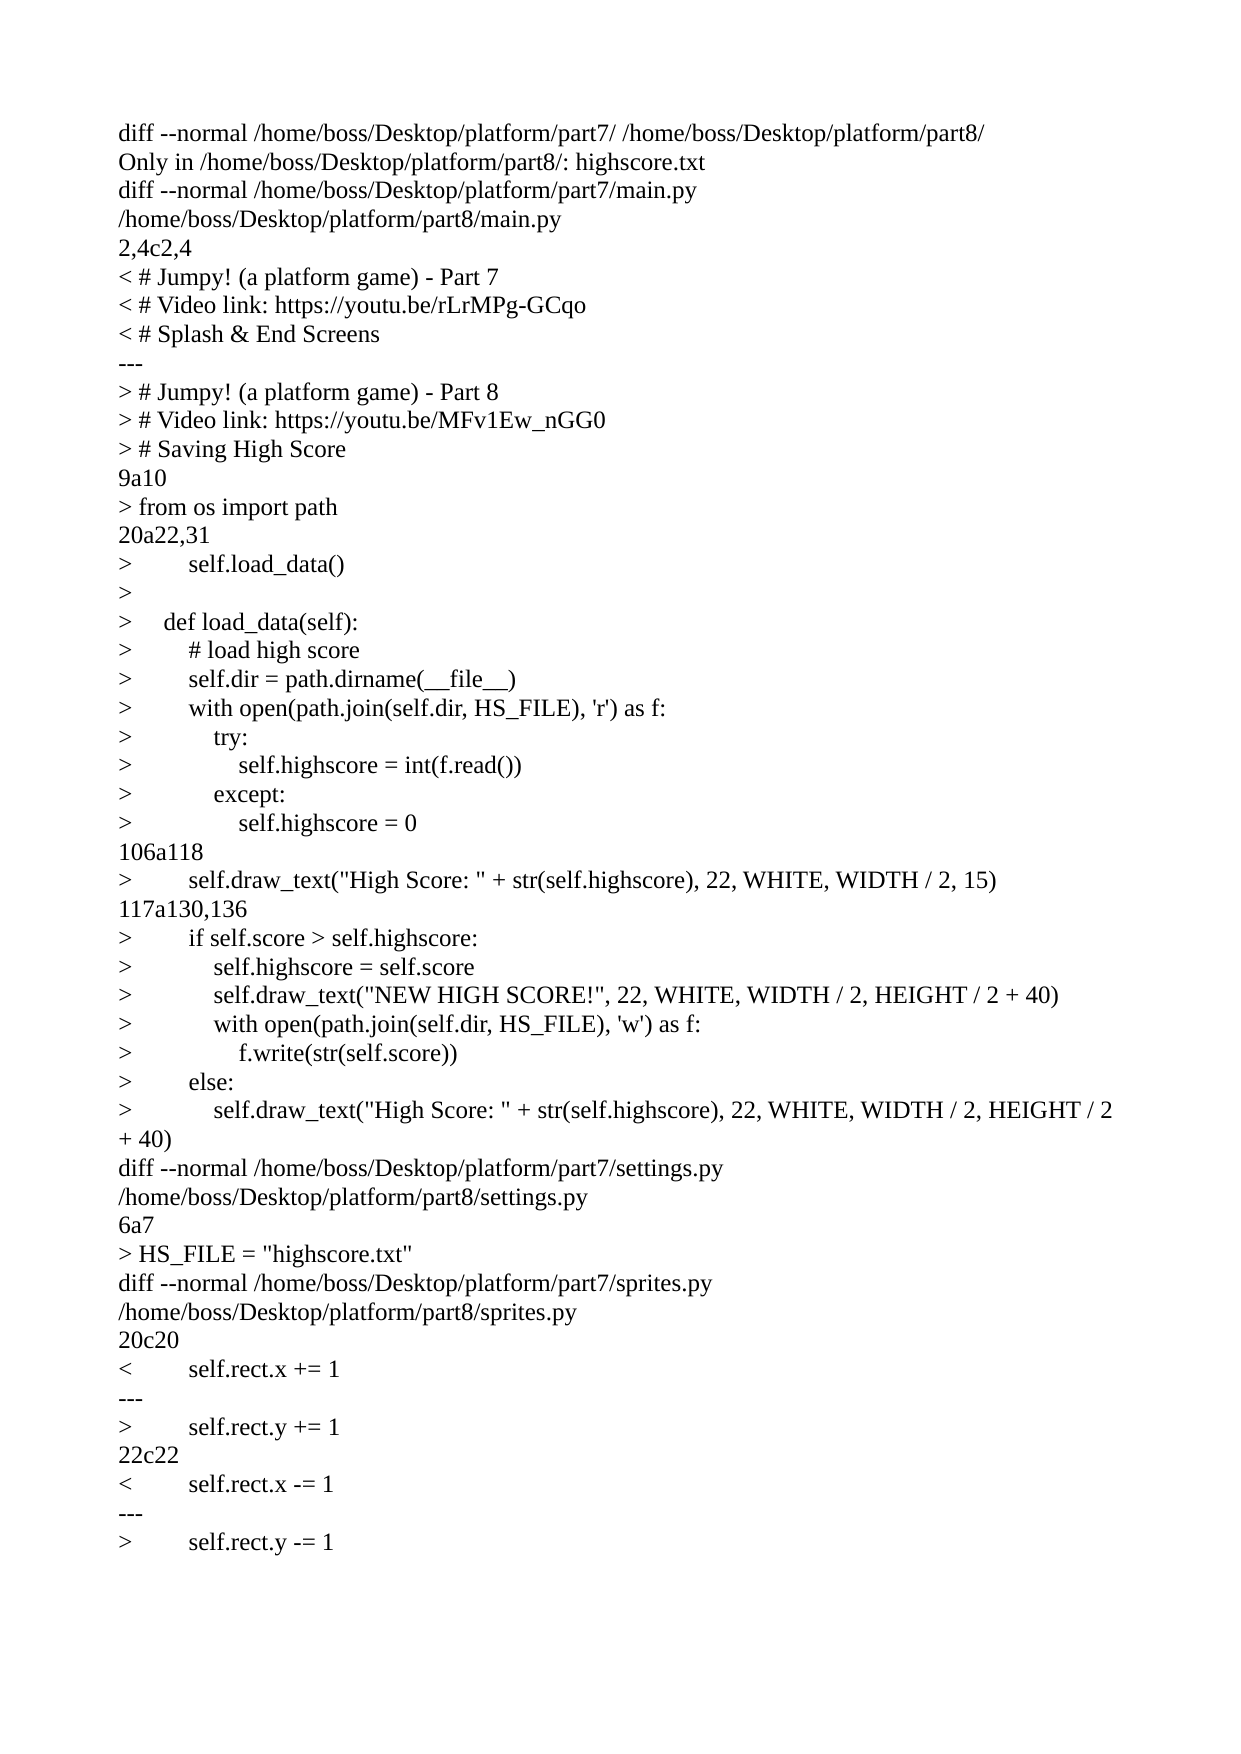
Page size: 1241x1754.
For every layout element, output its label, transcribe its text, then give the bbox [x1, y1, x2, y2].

text > self.rect.y += 1 [118, 1412, 1122, 1441]
text 2,4c2,4 [118, 233, 1122, 262]
text > def load_data(self): [118, 607, 1122, 636]
text > # load high score [118, 636, 1122, 664]
text > self.highscore = int(f.read()) [118, 751, 1122, 779]
text 106a118 [118, 837, 1122, 866]
text > self.highscore = 0 [118, 808, 1122, 837]
text > [118, 578, 1122, 607]
text > except: [118, 779, 1122, 808]
text > self.highscore = self.score [118, 952, 1122, 981]
text > self.load_data() [118, 549, 1122, 578]
text > with open(path.join(self.dir, HS_FILE), 'r') as f: [118, 693, 1122, 722]
text > self.draw_text("NEW HIGH SCORE!", 22, WHITE, WIDTH / 2, HEIGHT / 2 + 40) [118, 981, 1122, 1009]
text > from os import path [118, 492, 1122, 521]
text > if self.score > self.highscore: [118, 923, 1122, 952]
text < self.rect.x += 1 [118, 1354, 1122, 1383]
text --- [118, 348, 1122, 377]
text < # Video link: https://youtu.be/rLrMPg-GCqo [118, 291, 1122, 319]
text > self.rect.y -= 1 [118, 1527, 1122, 1556]
text > else: [118, 1067, 1122, 1096]
text < # Splash & End Screens [118, 319, 1122, 348]
text diff --normal /home/boss/Desktop/platform/part7/main.py /home/boss/Desktop/platform/part8/main.py [118, 176, 1122, 233]
text > self.dir = path.dirname(__file__) [118, 664, 1122, 693]
text > try: [118, 722, 1122, 751]
text 117a130,136 [118, 894, 1122, 923]
text 9a10 [118, 463, 1122, 492]
text 6a7 [118, 1211, 1122, 1239]
text 22c22 [118, 1441, 1122, 1469]
text > # Saving High Score [118, 434, 1122, 463]
text diff --normal /home/boss/Desktop/platform/part7/settings.py /home/boss/Desktop/platform/part8/settings.py [118, 1153, 1122, 1211]
text --- [118, 1383, 1122, 1412]
text Only in /home/boss/Desktop/platform/part8/: highscore.txt [118, 147, 1122, 176]
text > HS_FILE = "highscore.txt" [118, 1239, 1122, 1268]
text > # Video link: https://youtu.be/MFv1Ew_nGG0 [118, 406, 1122, 434]
text > f.write(str(self.score)) [118, 1038, 1122, 1067]
text > with open(path.join(self.dir, HS_FILE), 'w') as f: [118, 1009, 1122, 1038]
text diff --normal /home/boss/Desktop/platform/part7/sprites.py /home/boss/Desktop/platform/part8/sprites.py [118, 1268, 1122, 1326]
text > self.draw_text("High Score: " + str(self.highscore), 22, WHITE, WIDTH / 2, HEIGHT / 2 + 40) [118, 1096, 1122, 1153]
text < # Jumpy! (a platform game) - Part 7 [118, 262, 1122, 291]
text > self.draw_text("High Score: " + str(self.highscore), 22, WHITE, WIDTH / 2, 15) [118, 866, 1122, 894]
text 20a22,31 [118, 521, 1122, 549]
text 20c20 [118, 1326, 1122, 1354]
text diff --normal /home/boss/Desktop/platform/part7/ /home/boss/Desktop/platform/part8/ [118, 118, 1122, 147]
text > # Jumpy! (a platform game) - Part 8 [118, 377, 1122, 406]
text --- [118, 1498, 1122, 1527]
text < self.rect.x -= 1 [118, 1469, 1122, 1498]
